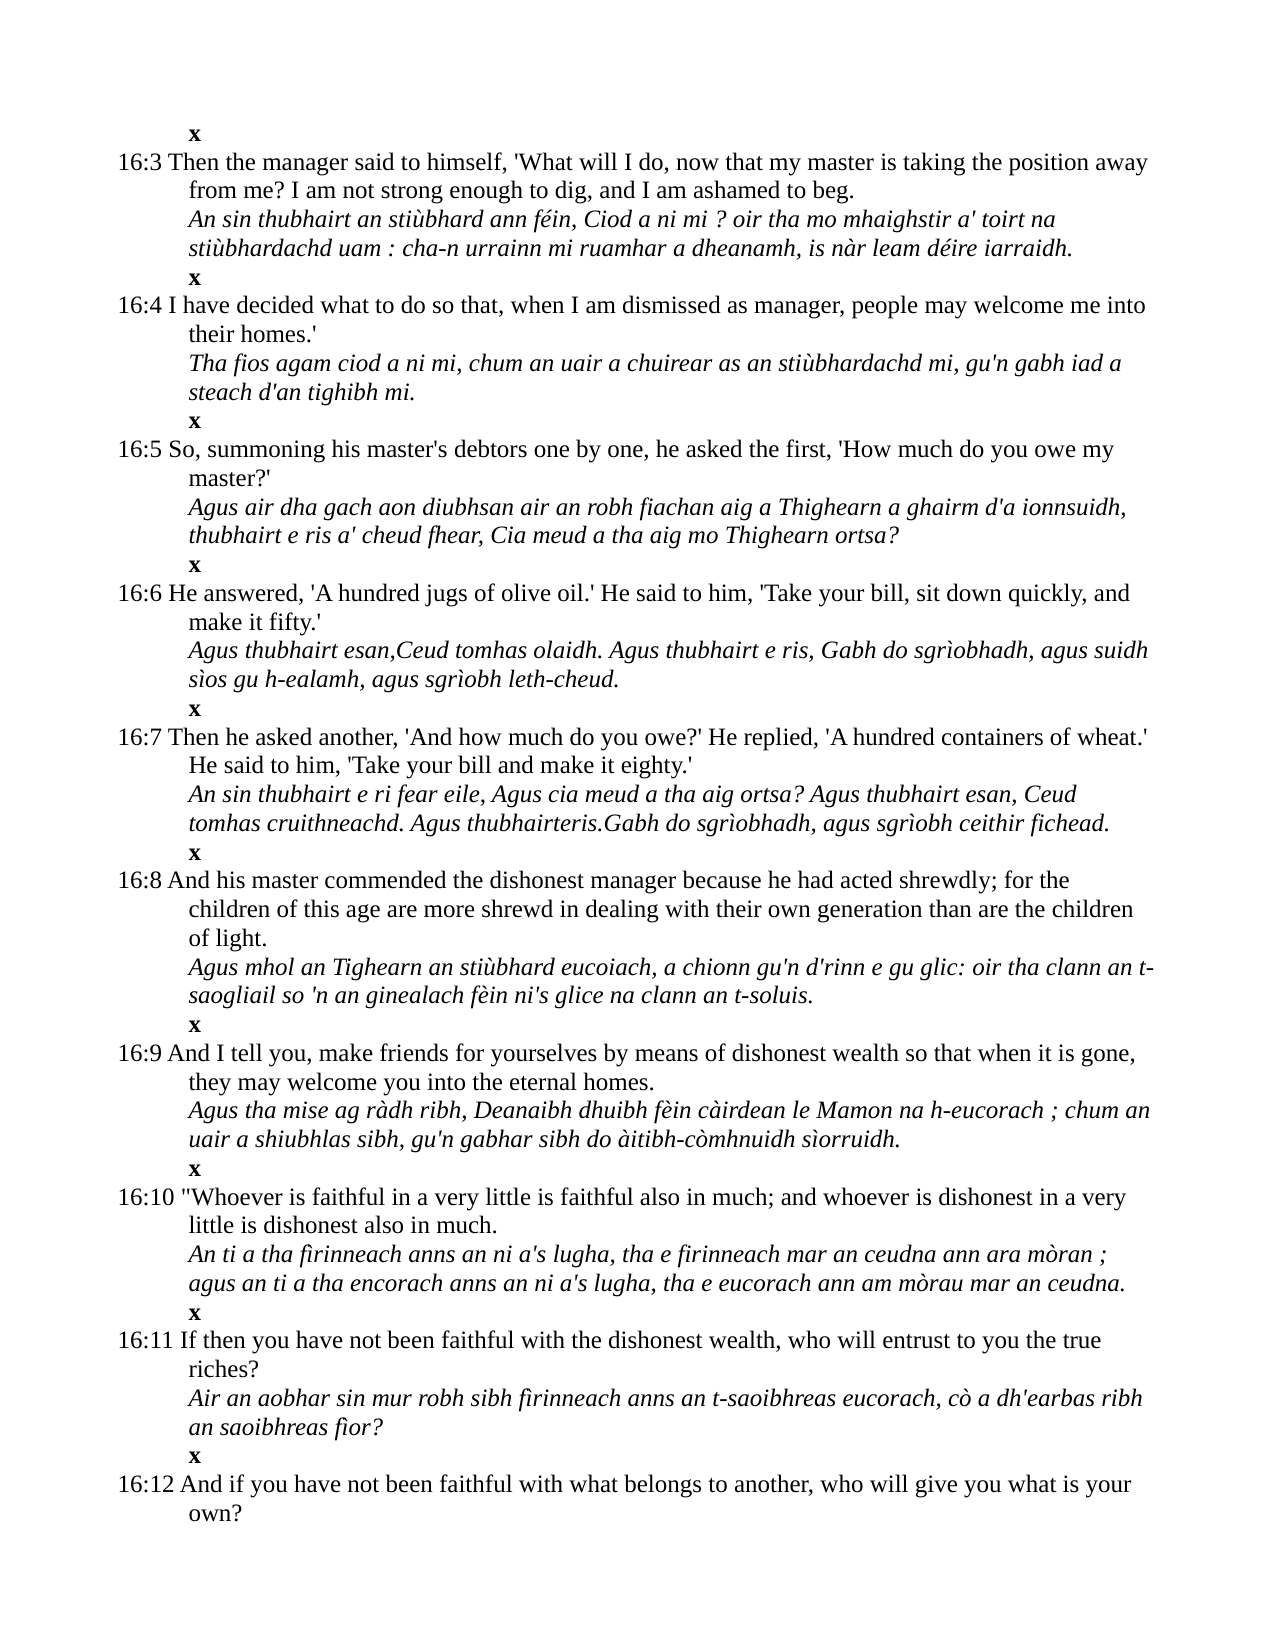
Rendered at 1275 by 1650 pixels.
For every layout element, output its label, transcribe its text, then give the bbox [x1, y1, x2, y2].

text 16:7 Then he asked another, 'And how much do you owe?' He replied, 'A hundred containers of wheat.' He said to him, 'Take your bill and make it eighty.' An sin thubhairt e ri fear eile, Agus cia meud a tha aig ortsa? Agus thubhairt esan, Ceud tomhas cruithneachd. Agus thubhairteris.Gabh do sgrìobhadh, agus sgrìobh ceithir fichead. x [117, 722, 1157, 866]
text 16:8 And his master commended the dishonest manager because he had acted shrewdly; for the children of this age are more shrewd in dealing with their own generation than are the children of light. Agus mhol an Tighearn an stiùbhard eucoiach, a chionn gu'n d'rinn e gu glic: oir tha clann an t-saogliail so 'n an ginealach fèin ni's glice na clann an t-soluis. x [117, 866, 1157, 1038]
text 16:3 Then the manager said to himself, 'What will I do, now that my master is taking the position away from me? I am not strong enough to dig, and I am ashamed to beg. An sin thubhairt an stiùbhard ann féin, Ciod a ni mi ? oir tha mo mhaighstir a' toirt na stiùbhardachd uam : cha-n urrainn mi ruamhar a dheanamh, is nàr leam déire iarraidh. x [117, 147, 1157, 291]
text 16:5 So, summoning his master's debtors one by one, he asked the first, 'How much do you owe my master?' Agus air dha gach aon diubhsan air an robh fiachan aig a Thighearn a ghairm d'a ionnsuidh, thubhairt e ris a' cheud fhear, Cia meud a tha aig mo Thighearn ortsa? x [117, 434, 1157, 578]
text 16:6 He answered, 'A hundred jugs of olive oil.' He said to him, 'Take your bill, sit down quickly, and make it fifty.' Agus thubhairt esan,Ceud tomhas olaidh. Agus thubhairt e ris, Gabh do sgrìobhadh, agus suidh sìos gu h-ealamh, agus sgrìobh leth-cheud. x [117, 578, 1157, 722]
text 16:4 I have decided what to do so that, when I am dismissed as manager, people may welcome me into their homes.' Tha fios agam ciod a ni mi, chum an uair a chuirear as an stiùbhardachd mi, gu'n gabh iad a steach d'an tighibh mi. x [117, 291, 1157, 434]
text 16:11 If then you have not been faithful with the dishonest wealth, who will entrust to you the true riches? Air an aobhar sin mur robh sibh fìrinneach anns an t-saoibhreas eucorach, cò a dh'earbas ribh an saoibhreas fìor? x [117, 1326, 1157, 1469]
text 16:9 And I tell you, make friends for yourselves by means of dishonest wealth so that when it is gone, they may welcome you into the eternal homes. Agus tha mise ag ràdh ribh, Deanaibh dhuibh fèin càirdean le Mamon na h-eucorach ; chum an uair a shiubhlas sibh, gu'n gabhar sibh do àitibh-còmhnuidh sìorruidh. x [117, 1038, 1157, 1182]
text 16:12 And if you have not been faithful with what belongs to another, who will give you what is your own? [117, 1469, 1157, 1527]
text 16:10 "Whoever is faithful in a very little is faithful also in much; and whoever is dishonest in a very little is dishonest also in much. An ti a tha fìrinneach anns an ni a's lugha, tha e firinneach mar an ceudna ann ara mòran ; agus an ti a tha encorach anns an ni a's lugha, tha e eucorach ann am mòrau mar an ceudna. x [117, 1182, 1157, 1326]
text x [117, 118, 1157, 147]
